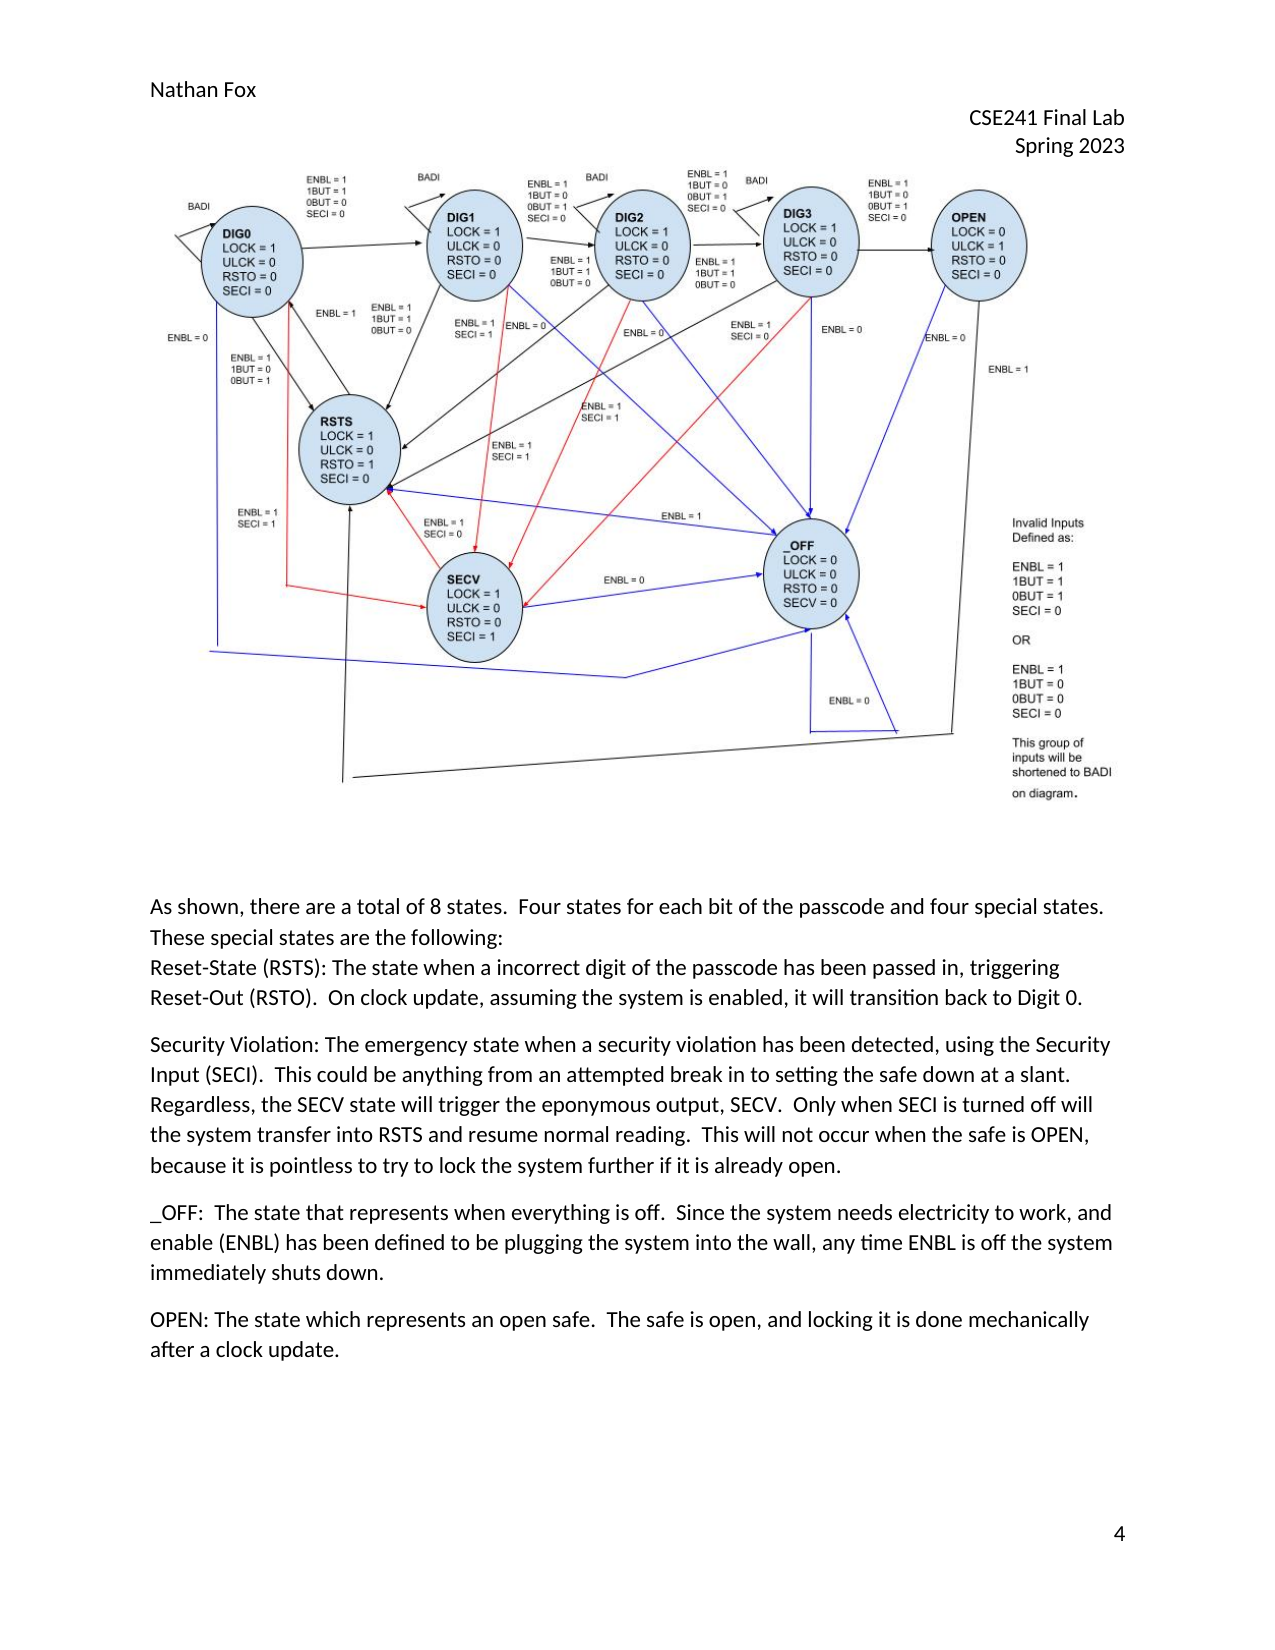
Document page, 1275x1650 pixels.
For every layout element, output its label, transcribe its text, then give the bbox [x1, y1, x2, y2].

text Security Violation: The emergency state when a security violation has been detected, using the Security Input (SECI). This could be anything from an attempted break in to setting the safe down at a slant. Regardless, the SECV state will trigger the eponymous output, SECV. Only when SECI is turned off will the system transfer into RSTS and resume normal reading. This will not occur when the safe is OPEN, because it is pointless to try to lock the system further if it is already open. [150, 1030, 1125, 1179]
picture [150, 159, 1125, 891]
text As shown, there are a total of 8 states. Four states for each bit of the passcode and four special states. These special states are the following: Reset-State (RSTS): The state when a incorrect digit of the passcode has been passed in, triggering Reset-Out (RSTO). On clock update, assuming the system is enabled, it will transition back to Digit 0. [150, 891, 1125, 1011]
text OPEN: The state which represents an open safe. The safe is open, and locking it is done mechanically after a clock update. [150, 1305, 1125, 1363]
text _OFF: The state that represents when everything is off. Since the system needs electricity to work, and enable (ENBL) has been defined to be plugging the system into the wall, any time ENBL is off the system immediately shuts down. [150, 1198, 1125, 1286]
